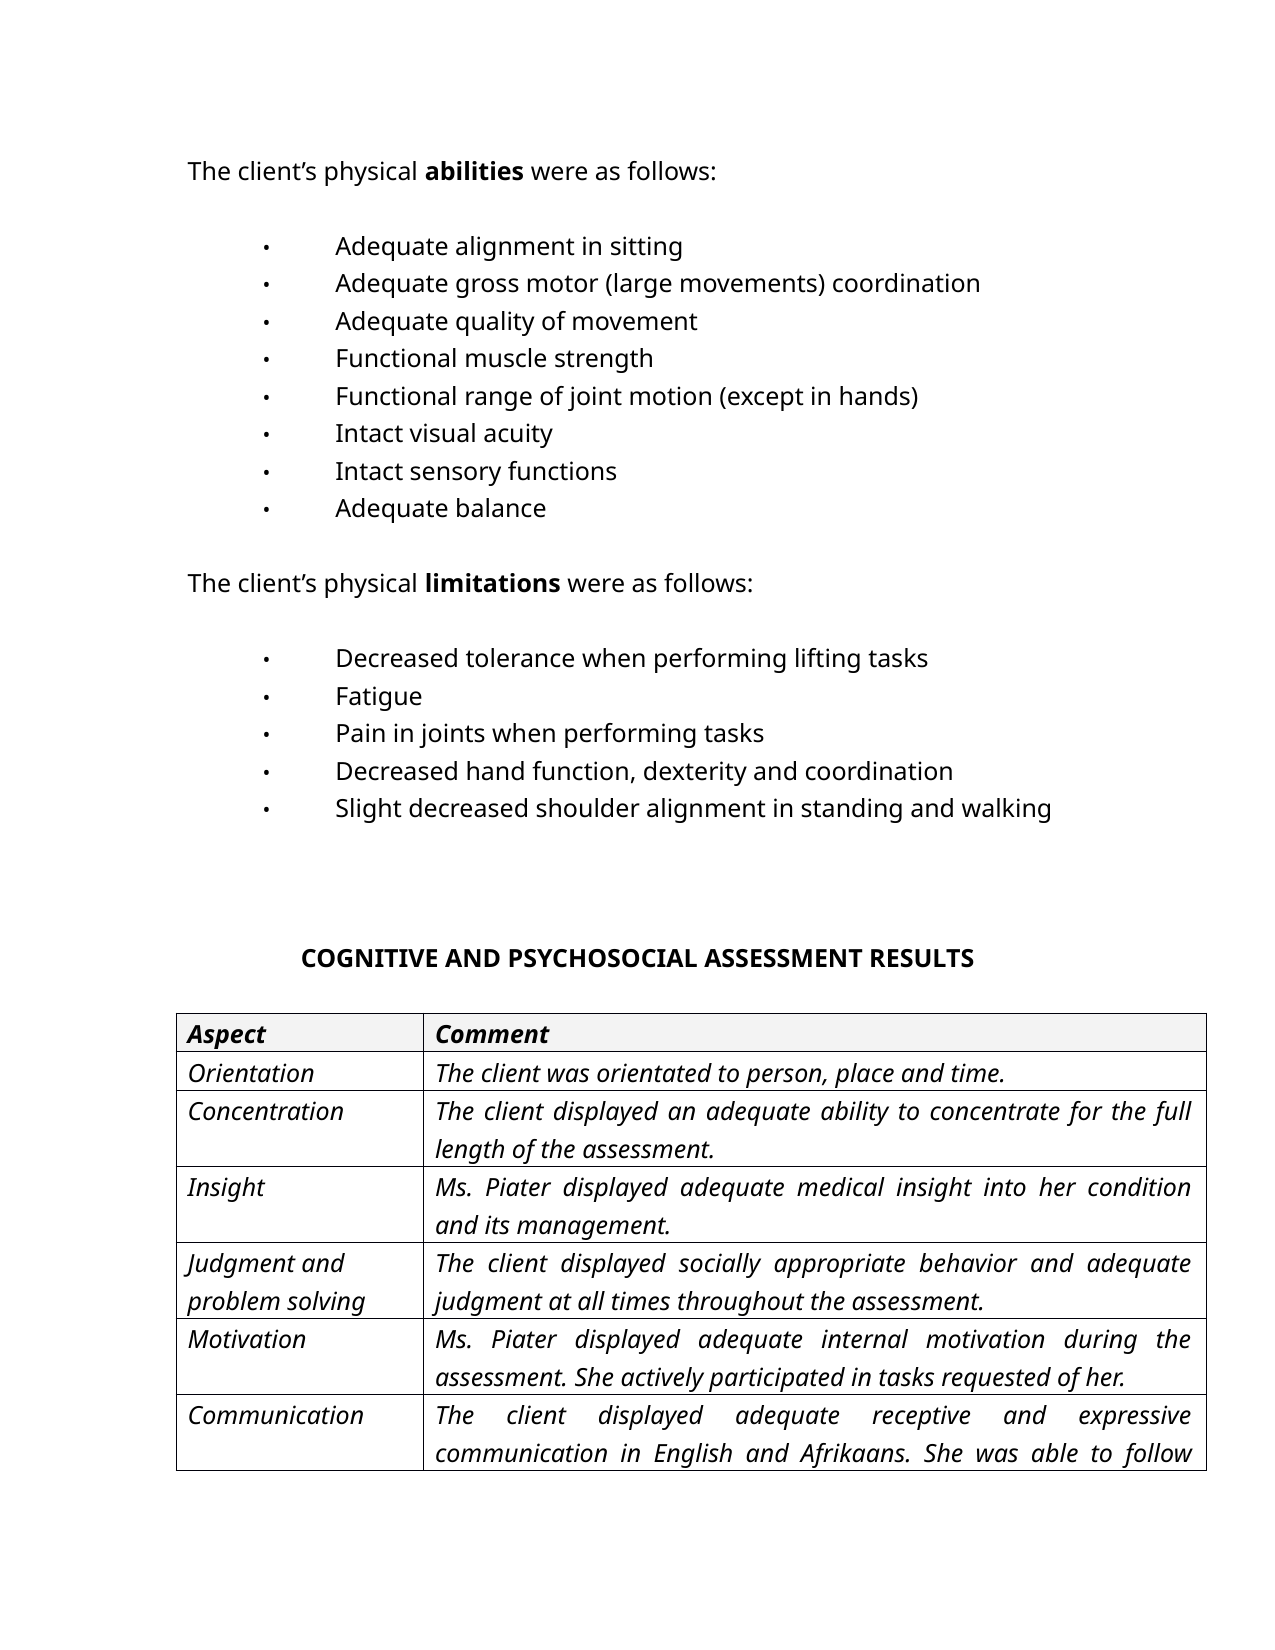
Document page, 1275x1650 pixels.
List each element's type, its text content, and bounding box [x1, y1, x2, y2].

list Intact sensory functions [262, 450, 1087, 487]
list Decreased tolerance when performing lifting tasks [262, 637, 1087, 675]
list Pain in joints when performing tasks [262, 712, 1087, 750]
table_cell Motivation [177, 1319, 423, 1394]
table_header Comment [424, 1014, 1206, 1051]
list Decreased hand function, dexterity and coordination [262, 750, 1087, 787]
table_cell Orientation [177, 1052, 423, 1089]
table_cell Insight [177, 1167, 423, 1242]
table_cell The client displayed socially appropriate behavior and adequate judgment at all times throughout the assessment. [424, 1243, 1206, 1318]
table_cell The client was orientated to person, place and time. [424, 1052, 1206, 1089]
text COGNITIVE AND PSYCHOSOCIAL ASSESSMENT RESULTS [187, 937, 1087, 975]
table_cell Ms. Piater displayed adequate medical insight into her condition and its management. [424, 1167, 1206, 1242]
table_cell Ms. Piater displayed adequate internal motivation during the assessment. She actively participated in tasks requested of her. [424, 1319, 1206, 1394]
text The client’s physical limitations were as follows: [187, 562, 1087, 600]
list Functional range of joint motion (except in hands) [262, 375, 1087, 412]
table_cell The client displayed an adequate ability to concentrate for the full length of the assessment. [424, 1091, 1206, 1166]
list Functional muscle strength [262, 337, 1087, 375]
list Fatigue [262, 675, 1087, 712]
list Adequate balance [262, 487, 1087, 525]
table_cell The client displayed adequate receptive and expressive communication in English and Afrikaans. She was able to follow [424, 1395, 1206, 1470]
table_cell Concentration [177, 1091, 423, 1166]
list Slight decreased shoulder alignment in standing and walking [262, 787, 1087, 825]
list Adequate gross motor (large movements) coordination [262, 262, 1087, 300]
table_cell Judgment and problem solving [177, 1243, 423, 1318]
table_header Aspect [177, 1014, 423, 1051]
text The client’s physical abilities were as follows: [187, 150, 1087, 187]
table_cell Communication [177, 1395, 423, 1470]
list Intact visual acuity [262, 412, 1087, 450]
list Adequate alignment in sitting [262, 225, 1087, 262]
list Adequate quality of movement [262, 300, 1087, 337]
